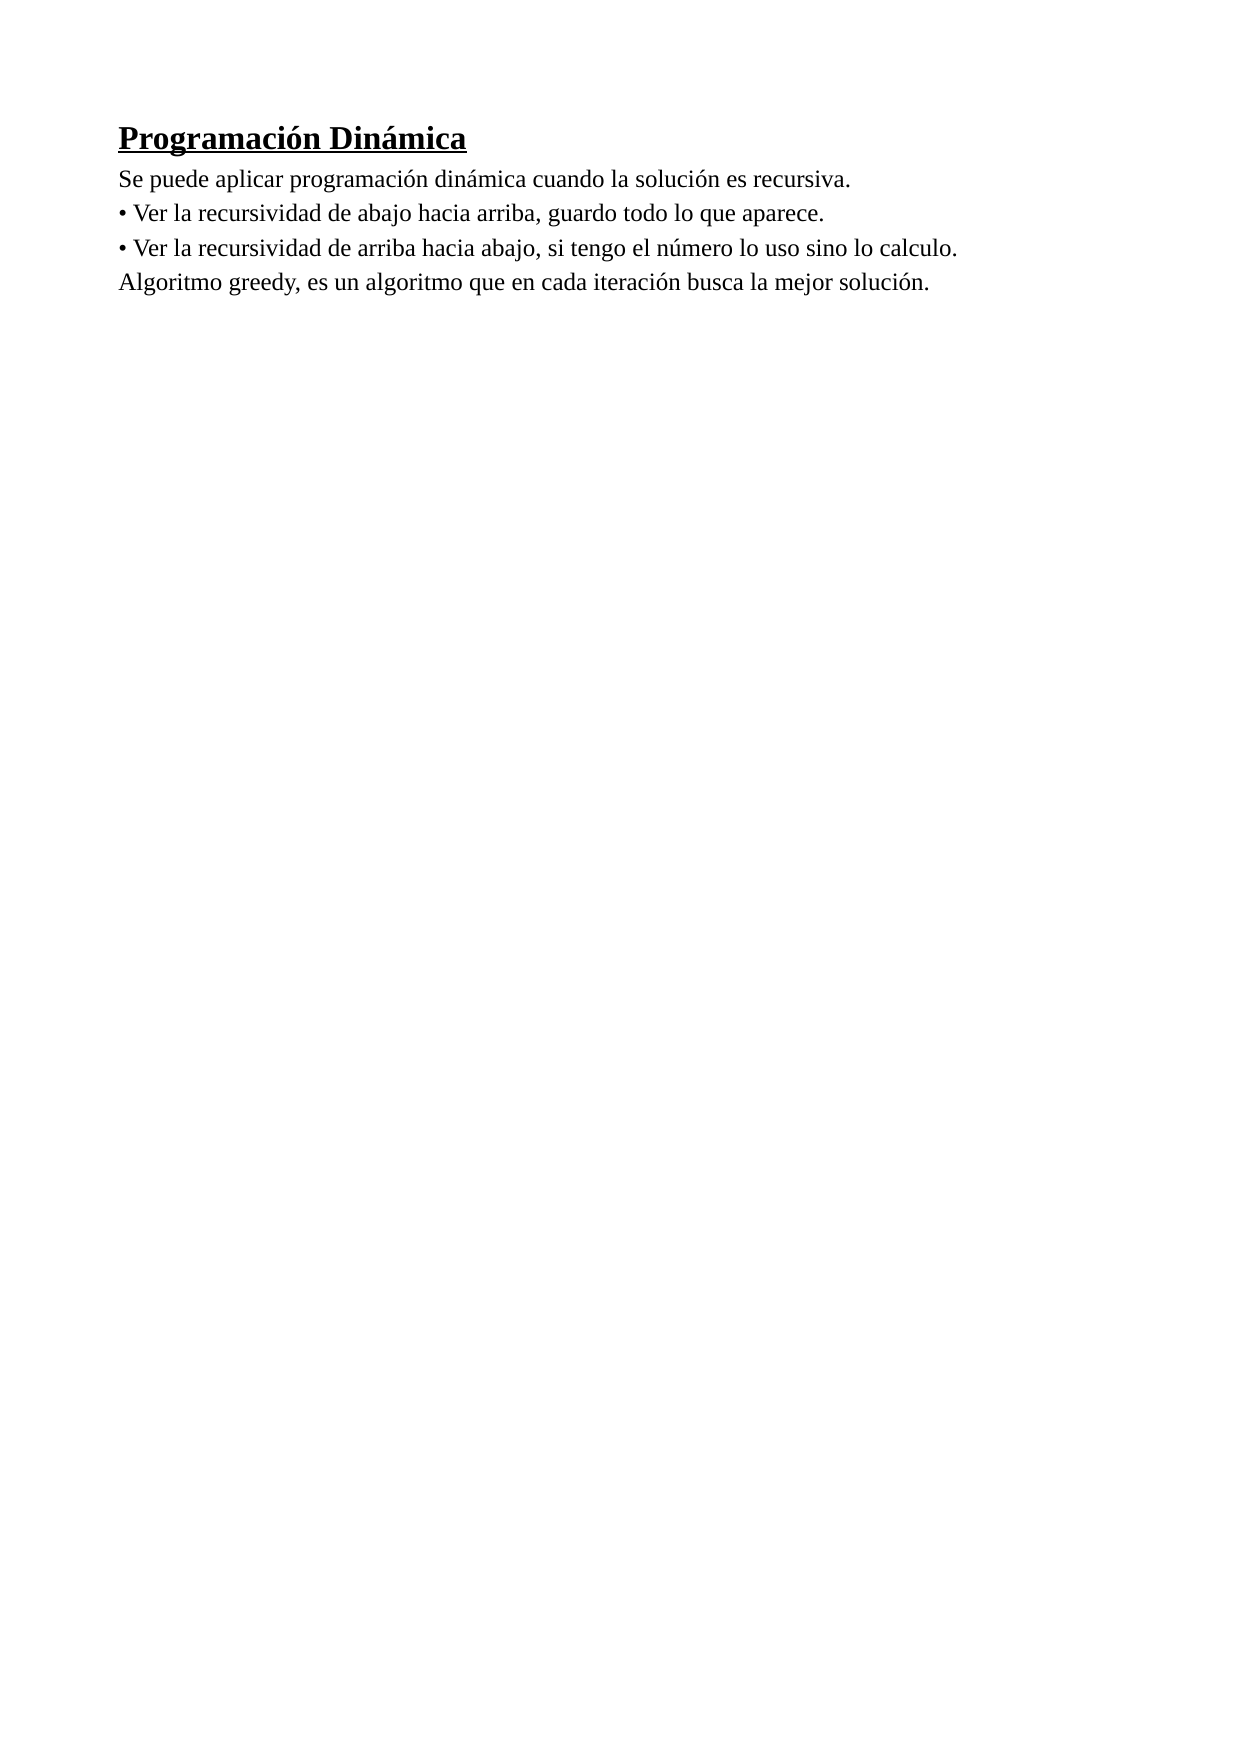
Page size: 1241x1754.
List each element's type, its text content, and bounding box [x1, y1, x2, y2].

text Algoritmo greedy, es un algoritmo que en cada iteración busca la mejor solución. [118, 267, 1122, 296]
text • Ver la recursividad de abajo hacia arriba, guardo todo lo que aparece. [118, 198, 1122, 227]
text • Ver la recursividad de arriba hacia abajo, si tengo el número lo uso sino lo calculo. [118, 233, 1122, 262]
text Se puede aplicar programación dinámica cuando la solución es recursiva. [118, 164, 1122, 193]
text Programación Dinámica [118, 118, 1122, 156]
